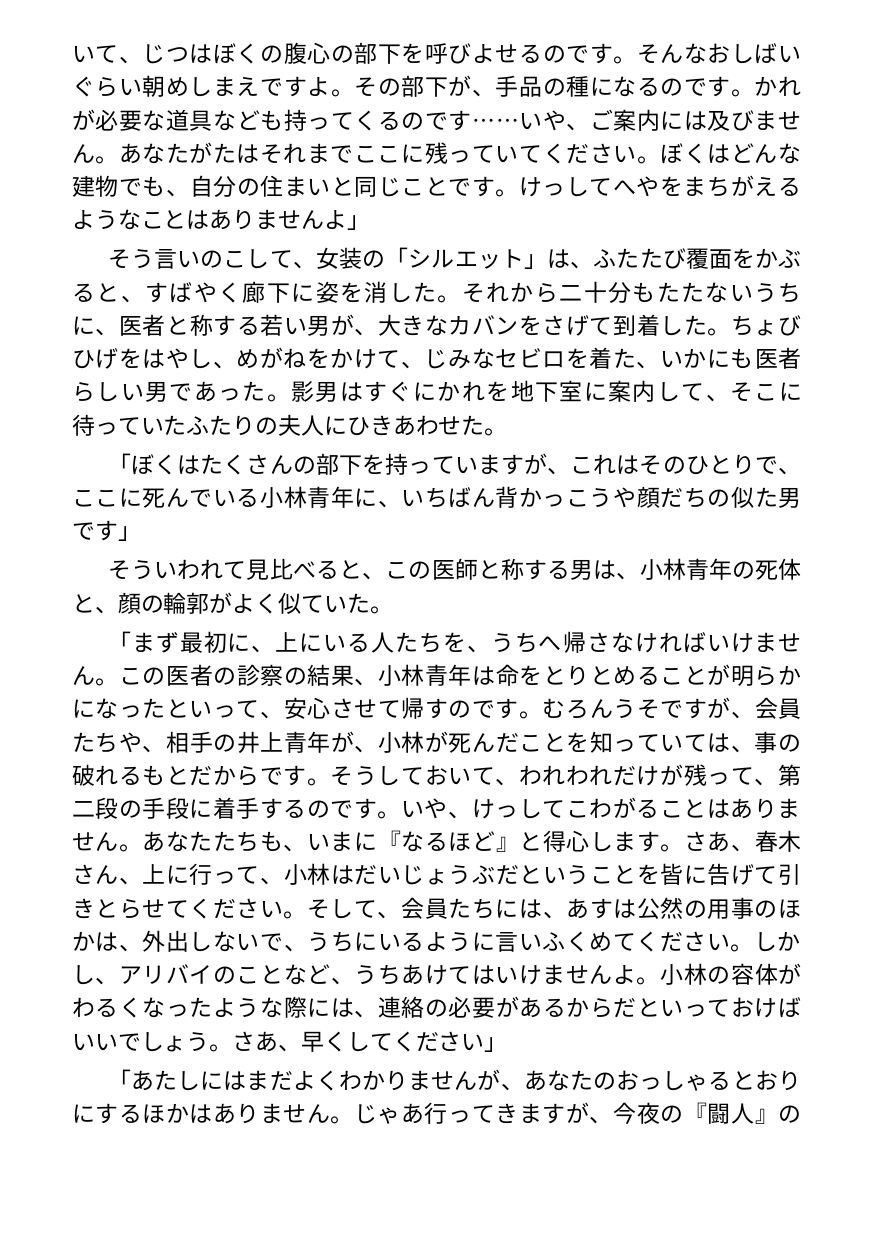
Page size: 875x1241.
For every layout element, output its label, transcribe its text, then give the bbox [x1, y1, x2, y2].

text そう言いのこして、女装の「シルエット」は、ふたたび覆面をかぶると、すばやく廊下に姿を消した。それから二十分もたたないうちに、医者と称する若い男が、大きなカバンをさげて到着した。ちょびひげをはやし、めがねをかけて、じみなセビロを着た、いかにも医者らしい男であった。影男はすぐにかれを地下室に案内して、そこに待っていたふたりの夫人にひきあわせた。 [72, 241, 802, 441]
text 「ぼくはたくさんの部下を持っていますが、これはそのひとりで、ここに死んでいる小林青年に、いちばん背かっこうや顔だちの似た男です」 [72, 447, 802, 546]
text いて、じつはぼくの腹心の部下を呼びよせるのです。そんなおしばいぐらい朝めしまえですよ。その部下が、手品の種になるのです。かれが必要な道具なども持ってくるのです……いや、ご案内には及びません。あなたがたはそれまでここに残っていてください。ぼくはどんな建物でも、自分の住まいと同じことです。けっしてへやをまちがえるようなことはありませんよ」 [72, 36, 802, 235]
text そういわれて見比べると、この医師と称する男は、小林青年の死体と、顔の輪郭がよく似ていた。 [72, 552, 802, 619]
text 「まず最初に、上にいる人たちを、うちへ帰さなければいけません。この医者の診察の結果、小林青年は命をとりとめることが明らかになったといって、安心させて帰すのです。むろんうそですが、会員たちや、相手の井上青年が、小林が死んだことを知っていては、事の破れるもとだからです。そうしておいて、われわれだけが残って、第二段の手段に着手するのです。いや、けっしてこわがることはありません。あなたたちも、いまに『なるほど』と得心します。さあ、春木さん、上に行って、小林はだいじょうぶだということを皆に告げて引きとらせてください。そして、会員たちには、あすは公然の用事のほかは、外出しないで、うちにいるように言いふくめてください。しかし、アリバイのことなど、うちあけてはいけませんよ。小林の容体がわるくなったような際には、連絡の必要があるからだといっておけばいいでしょう。さあ、早くしてください」 [72, 625, 802, 1057]
text 「あたしにはまだよくわかりませんが、あなたのおっしゃるとおりにするほかはありません。じゃあ行ってきますが、今夜の『闘人』の [72, 1063, 802, 1129]
